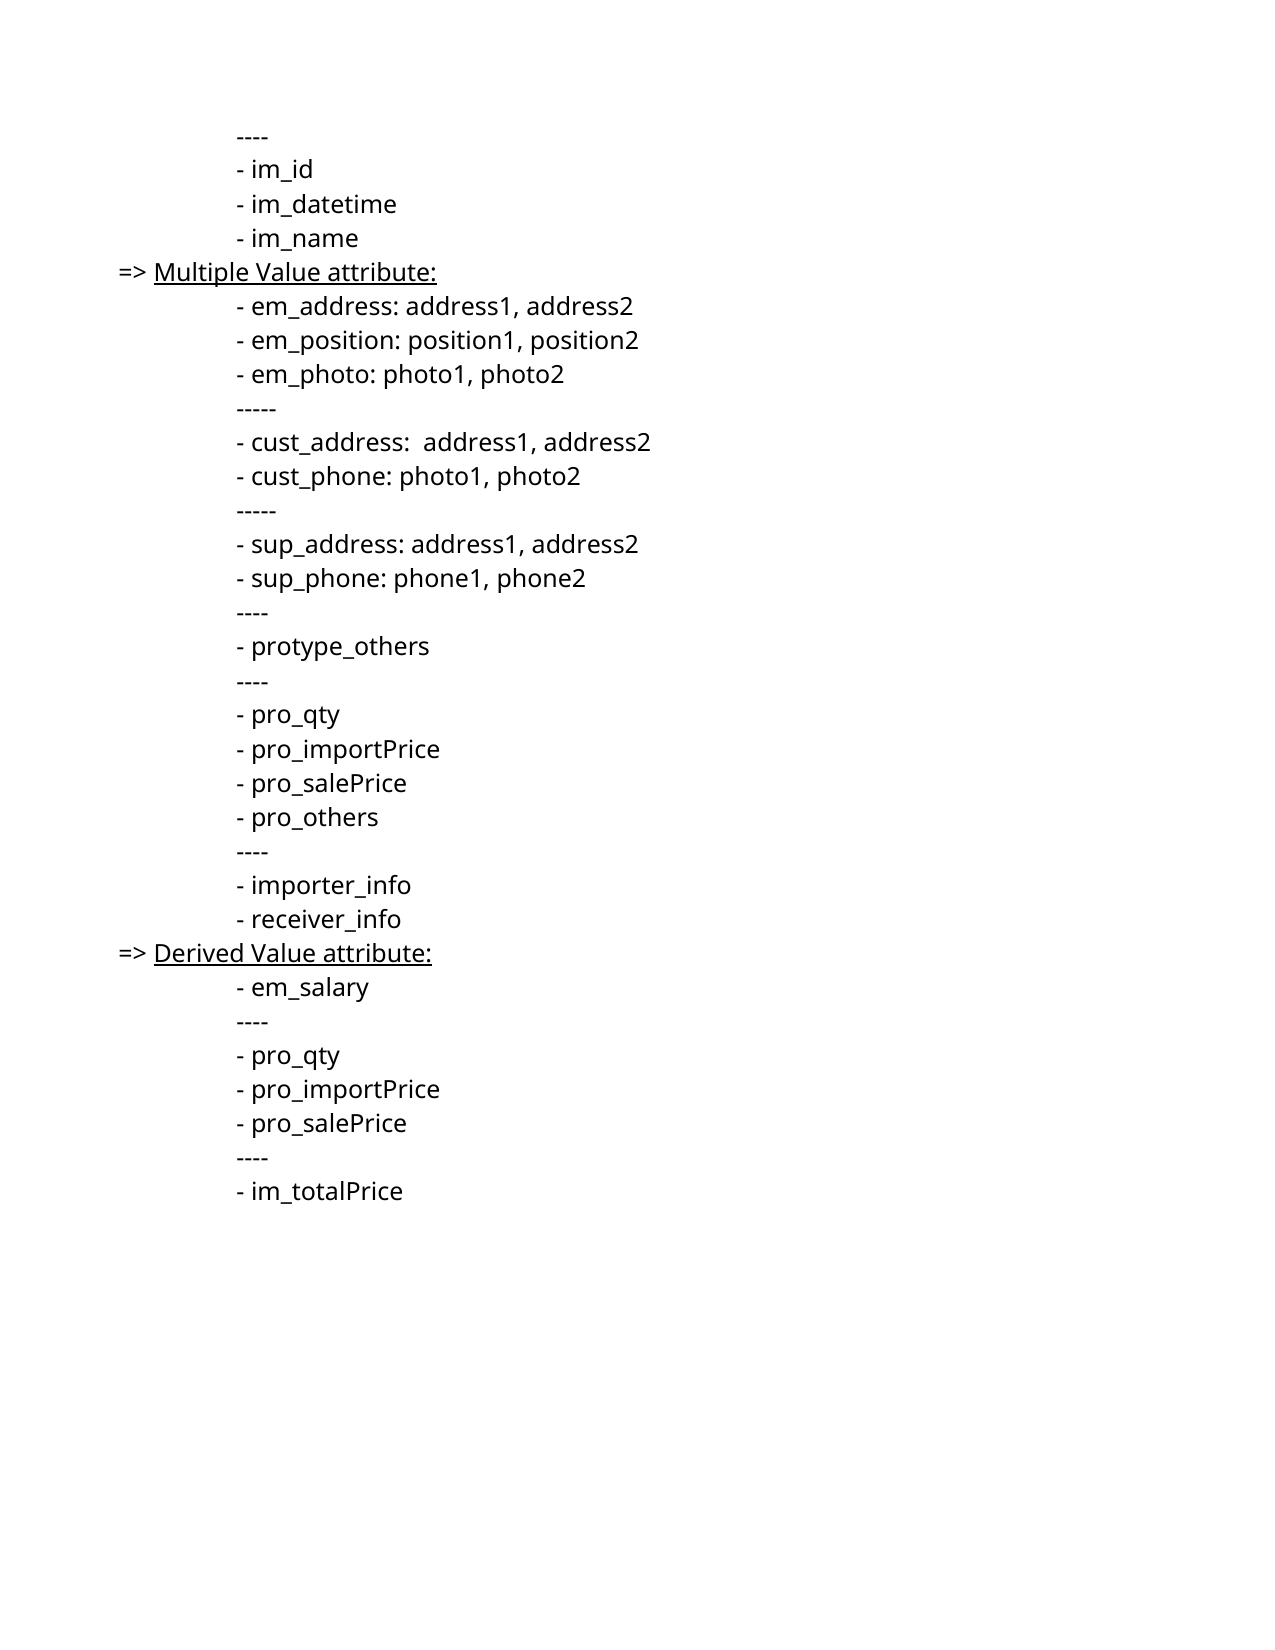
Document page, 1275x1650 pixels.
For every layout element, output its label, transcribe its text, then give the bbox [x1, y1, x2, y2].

text - sup_phone: phone1, phone2 [118, 561, 1157, 595]
text ---- [118, 663, 1157, 697]
text - cust_phone: photo1, photo2 [118, 459, 1157, 493]
text - em_salary [118, 970, 1157, 1004]
text - protype_others [118, 629, 1157, 663]
text ---- - pro_qty - pro_importPrice - pro_salePrice [118, 1004, 1157, 1140]
text - sup_address: address1, address2 [118, 527, 1157, 561]
text => Derived Value attribute: [118, 936, 1157, 970]
text ---- - im_id [118, 118, 1157, 186]
text - receiver_info [118, 902, 1157, 936]
text ----- [118, 493, 1157, 527]
text - pro_qty - pro_importPrice - pro_salePrice - pro_others [118, 697, 1157, 833]
text ---- - importer_info [118, 833, 1157, 902]
text ---- [118, 595, 1157, 629]
text => Multiple Value attribute: - em_address: address1, address2 - em_position: position1, position2 - em_photo: photo1, photo2 [118, 254, 1157, 391]
text ----- - cust_address: address1, address2 [118, 391, 1157, 459]
text - im_totalPrice [118, 1174, 1157, 1208]
text - im_name [118, 220, 1157, 254]
text ---- [118, 1140, 1157, 1174]
text - im_datetime [118, 186, 1157, 220]
